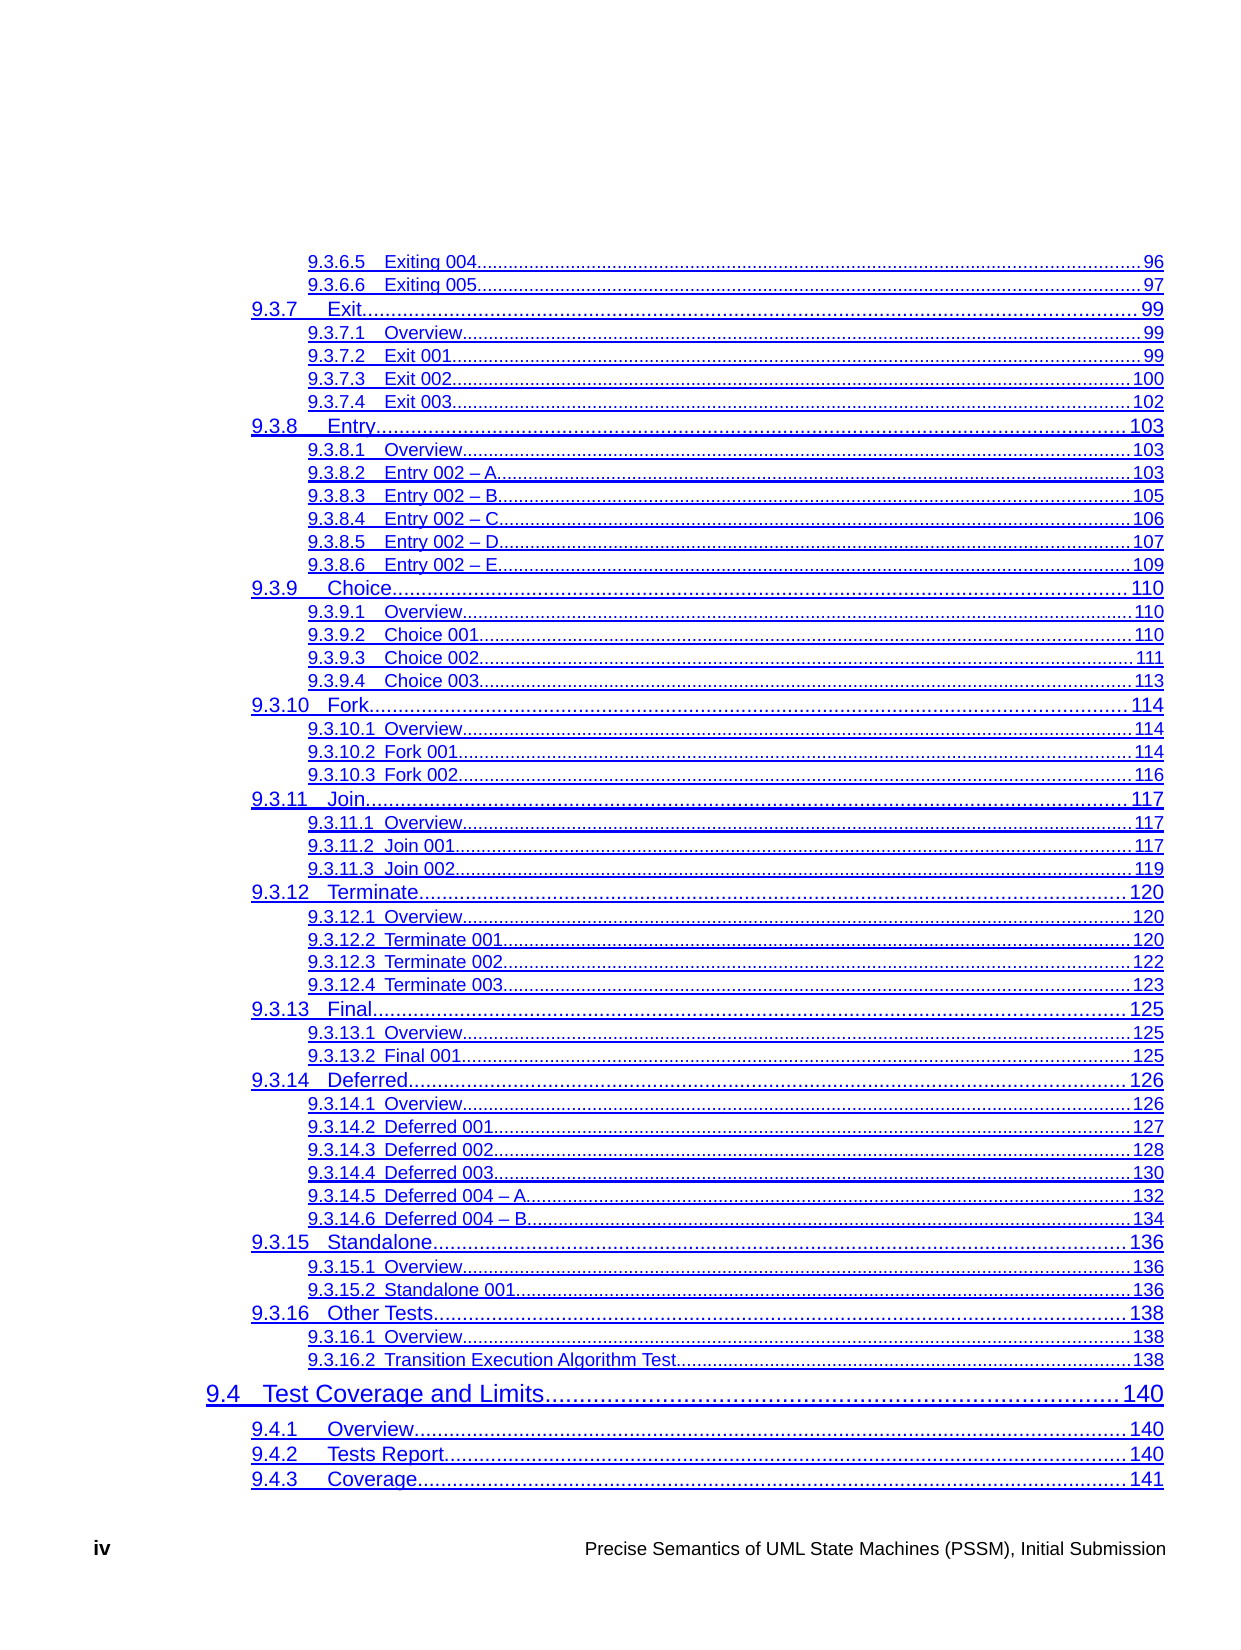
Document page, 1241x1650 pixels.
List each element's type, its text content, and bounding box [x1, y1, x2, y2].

text 9.3.10.2 Fork 001 114 [308, 739, 1164, 760]
text 9.3.8.4 Entry 002 – C 106 [308, 506, 1164, 526]
text 9.4.2 Tests Report 140 [251, 1441, 1164, 1463]
text 9.3.16.2 Transition Execution Algorithm Test 138 [308, 1348, 1164, 1368]
text 9.3.6.6 Exiting 005 97 [308, 273, 1164, 293]
text 9.3.16.1 Overview 138 [308, 1325, 1164, 1345]
text 9.3.12.4 Terminate 003 123 [308, 973, 1164, 993]
text 9.3.10 Fork 114 [251, 692, 1164, 714]
text 9.3.8.1 Overview 103 [308, 437, 1164, 458]
text 9.3.7 Exit 99 [251, 296, 1164, 318]
text 9.3.8.5 Entry 002 – D 107 [308, 529, 1164, 549]
text 9.3.14.3 Deferred 002 128 [308, 1137, 1164, 1158]
text 9.3.10.1 Overview 114 [308, 717, 1164, 737]
text 9.3.13.2 Final 001 125 [308, 1044, 1164, 1064]
text 9.3.14.5 Deferred 004 – A 132 [308, 1183, 1164, 1203]
text 9.3.14.1 Overview 126 [308, 1092, 1164, 1112]
text 9.3.8 Entry 103 [251, 412, 1164, 434]
text 9.3.14.6 Deferred 004 – B 134 [308, 1206, 1164, 1226]
text 9.3.15 Standalone 136 [251, 1229, 1164, 1251]
text 9.3.13.1 Overview 125 [308, 1021, 1164, 1041]
text 9.3.12.3 Terminate 002 122 [308, 950, 1164, 970]
text 9.3.9.3 Choice 002 111 [308, 646, 1164, 666]
text 9.3.6.5 Exiting 004 96 [308, 250, 1164, 270]
text 9.3.11.3 Join 002 119 [308, 856, 1164, 876]
text 9.3.12 Terminate 120 [251, 879, 1164, 901]
text 9.3.12.2 Terminate 001 120 [308, 927, 1164, 947]
text 9.3.15.1 Overview 136 [308, 1254, 1164, 1274]
text 9.3.11.2 Join 001 117 [308, 833, 1164, 853]
text 9.3.7.2 Exit 001 99 [308, 344, 1164, 364]
text 9.3.7.3 Exit 002 100 [308, 367, 1164, 387]
text 9.3.14 Deferred 126 [251, 1067, 1164, 1089]
text 9.3.15.2 Standalone 001 136 [308, 1277, 1164, 1297]
text 9.3.8.2 Entry 002 – A 103 [308, 460, 1164, 480]
text 9.4.3 Coverage 141 [251, 1466, 1164, 1488]
text 9.3.9.4 Choice 003 113 [308, 669, 1164, 689]
text 9.3.8.6 Entry 002 – E 109 [308, 552, 1164, 572]
text 9.3.7.1 Overview 99 [308, 321, 1164, 341]
text 9.3.12.1 Overview 120 [308, 904, 1164, 924]
text 9.3.11.1 Overview 117 [308, 810, 1164, 830]
text 9.3.9.1 Overview 110 [308, 600, 1164, 620]
text 9.3.7.4 Exit 003 102 [308, 389, 1164, 410]
text 9.3.11 Join 117 [251, 785, 1164, 807]
text 9.3.13 Final 125 [251, 996, 1164, 1018]
text 9.3.16 Other Tests 138 [251, 1300, 1164, 1322]
text 9.4 Test Coverage and Limits 140 [206, 1379, 1164, 1404]
text 9.3.8.3 Entry 002 – B 105 [308, 483, 1164, 503]
text 9.3.14.2 Deferred 001 127 [308, 1114, 1164, 1135]
text 9.3.10.3 Fork 002 116 [308, 762, 1164, 783]
text 9.3.9 Choice 110 [251, 575, 1164, 597]
text 9.3.14.4 Deferred 003 130 [308, 1160, 1164, 1180]
text 9.3.9.2 Choice 001 110 [308, 623, 1164, 643]
text 9.4.1 Overview 140 [251, 1416, 1164, 1438]
